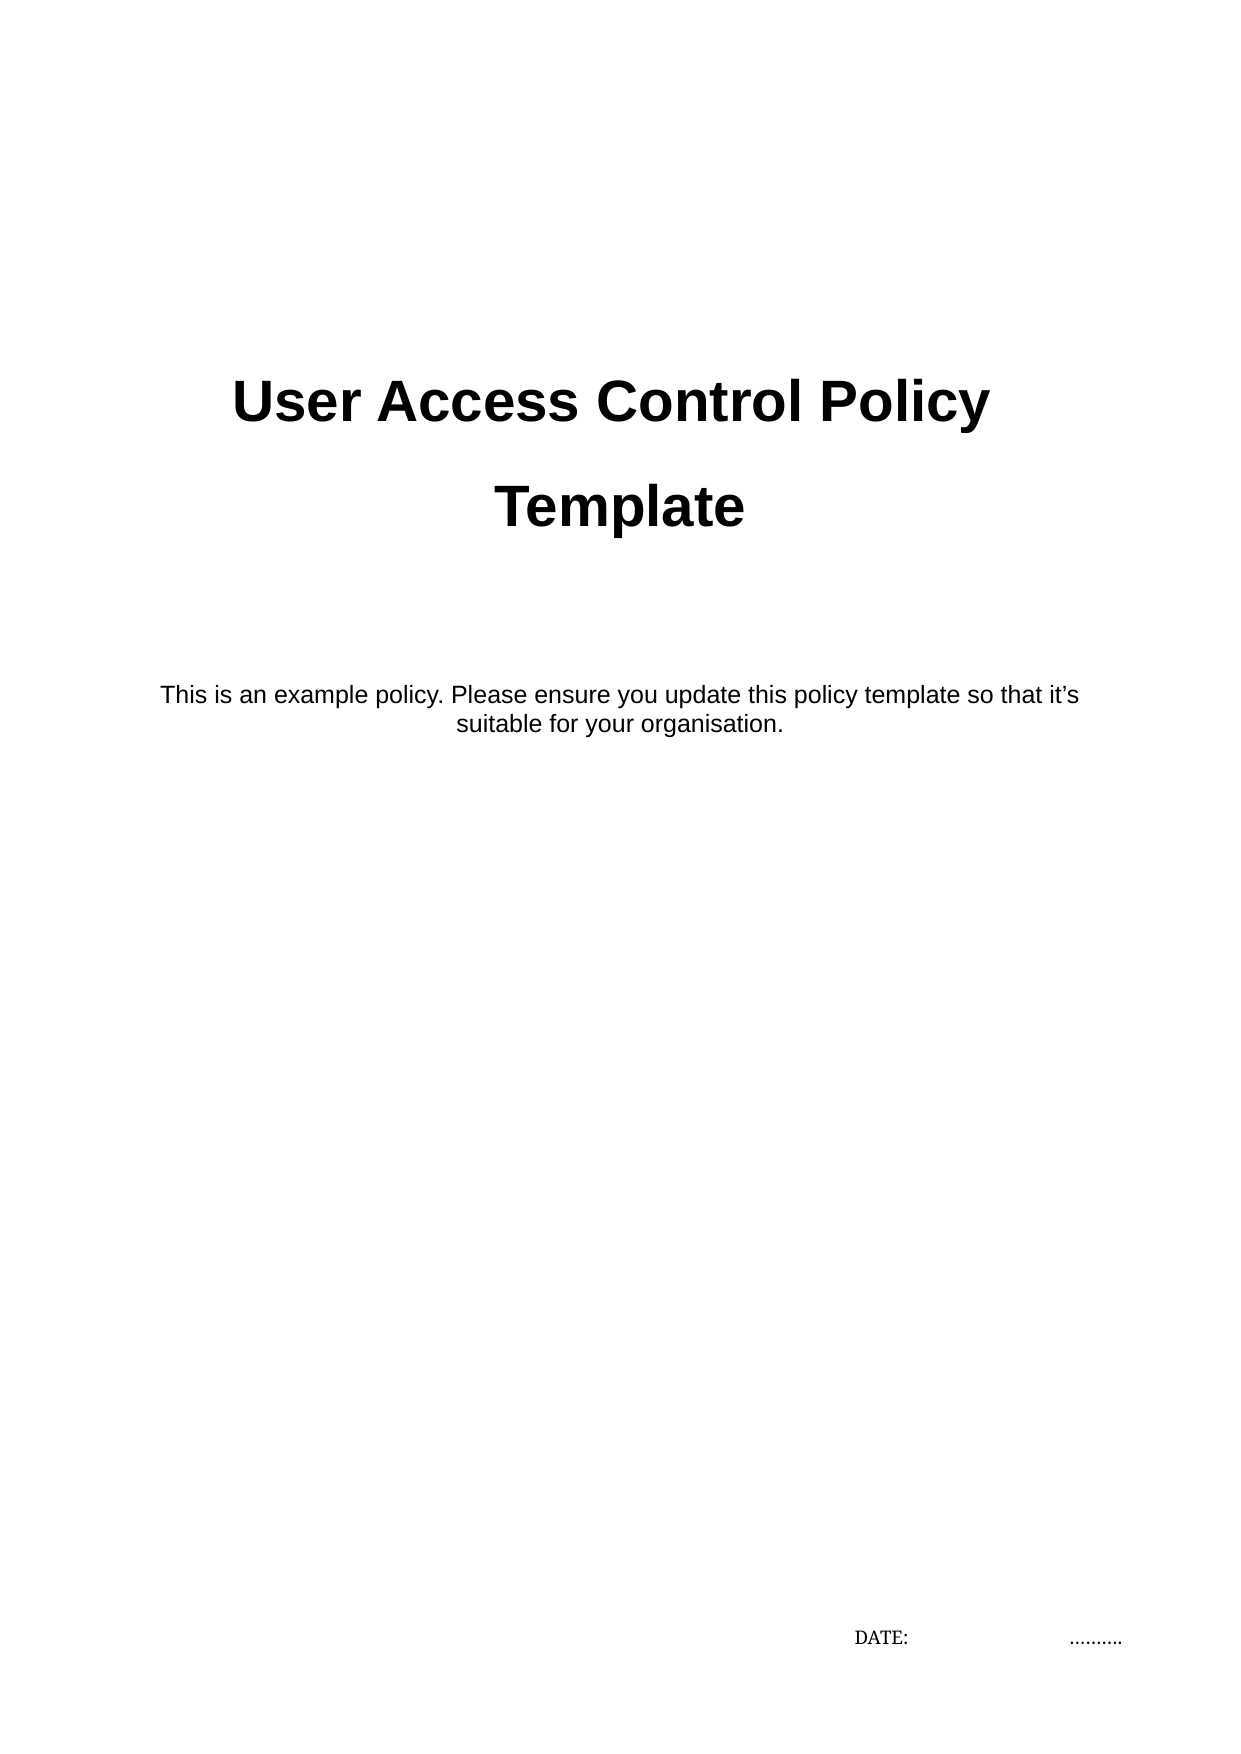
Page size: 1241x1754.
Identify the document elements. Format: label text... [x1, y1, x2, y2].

title User Access Control Policy [118, 367, 1122, 434]
title This is an example policy. Please ensure you update this policy template so that it’s suitable for your organisation. [118, 680, 1122, 738]
subtitle Template [118, 471, 1122, 538]
